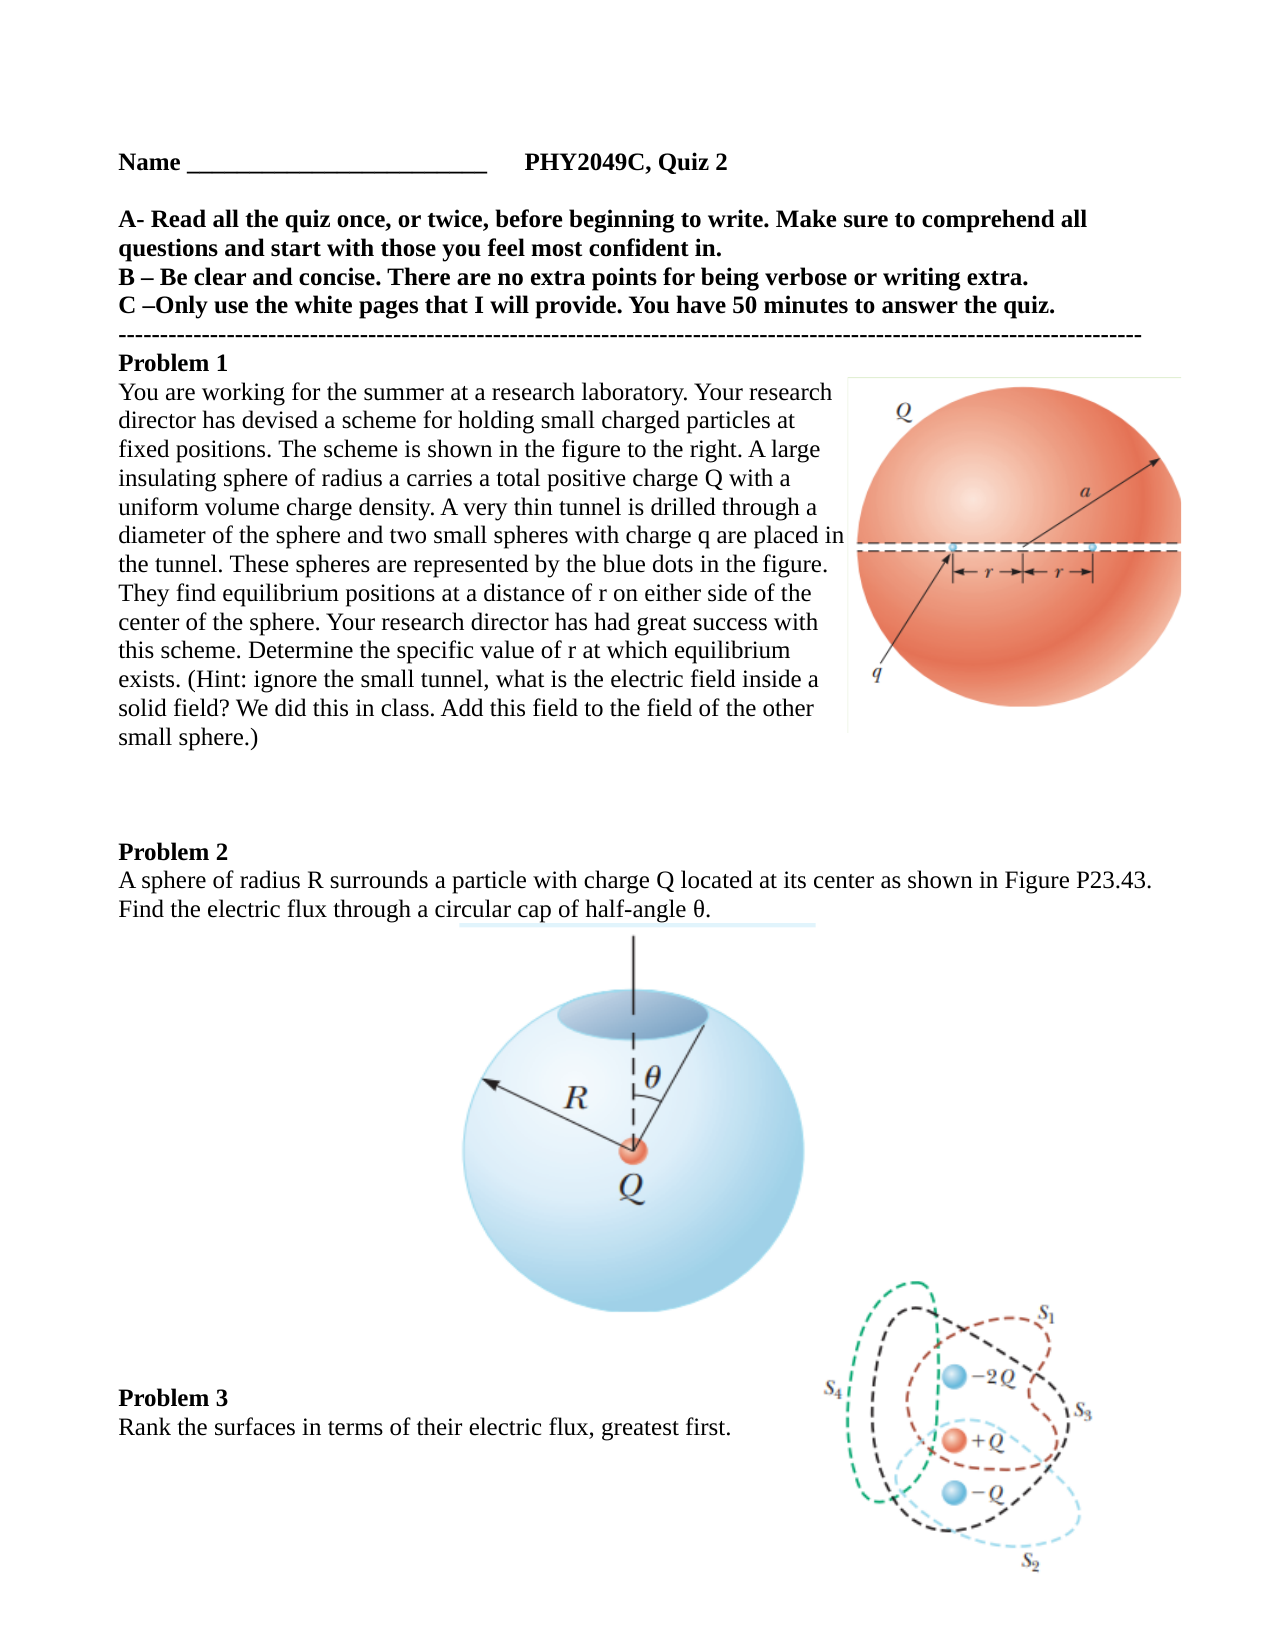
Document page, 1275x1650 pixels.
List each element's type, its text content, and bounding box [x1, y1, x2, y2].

picture [847, 377, 1182, 733]
picture [459, 923, 1108, 1578]
text A sphere of radius R surrounds a particle with charge Q located at its center as shown in Figure P23.43. Find the electric flux through a circular cap of half-angle θ. [118, 866, 1157, 923]
text C –Only use the white pages that I will provide. You have 50 minutes to answer the quiz. [118, 291, 1157, 319]
text Problem 1 [118, 348, 1157, 377]
text You are working for the summer at a research laboratory. Your research director has devised a scheme for holding small charged particles at fixed positions. The scheme is shown in the figure to the right. A large insulating sphere of radius a carries a total positive charge Q with a uniform volume charge density. A very thin tunnel is drilled through a diameter of the sphere and two small spheres with charge q are placed in the tunnel. These spheres are represented by the blue dots in the figure. They find equilibrium positions at a distance of r on either side of the center of the sphere. Your research director has had great success with this scheme. Determine the specific value of r at which equilibrium exists. (Hint: ignore the small tunnel, what is the electric field inside a solid field? We did this in class. Add this field to the field of the other small sphere.) [118, 377, 1157, 751]
text [1108, 1412, 1157, 1441]
text Problem 3 [118, 1383, 807, 1412]
text [1108, 1383, 1157, 1412]
text B – Be clear and concise. There are no extra points for being verbose or writing extra. [118, 262, 1157, 291]
text Problem 2 [118, 837, 1157, 866]
text A- Read all the quiz once, or twice, before beginning to write. Make sure to comprehend all questions and start with those you feel most confident in. [118, 204, 1157, 262]
text Rank the surfaces in terms of their electric flux, greatest first. [118, 1412, 807, 1441]
text Name ________________________ PHY2049C, Quiz 2 [118, 147, 1157, 176]
text --------------------------------------------------------------------------------------------------------------------------- [118, 319, 1157, 348]
